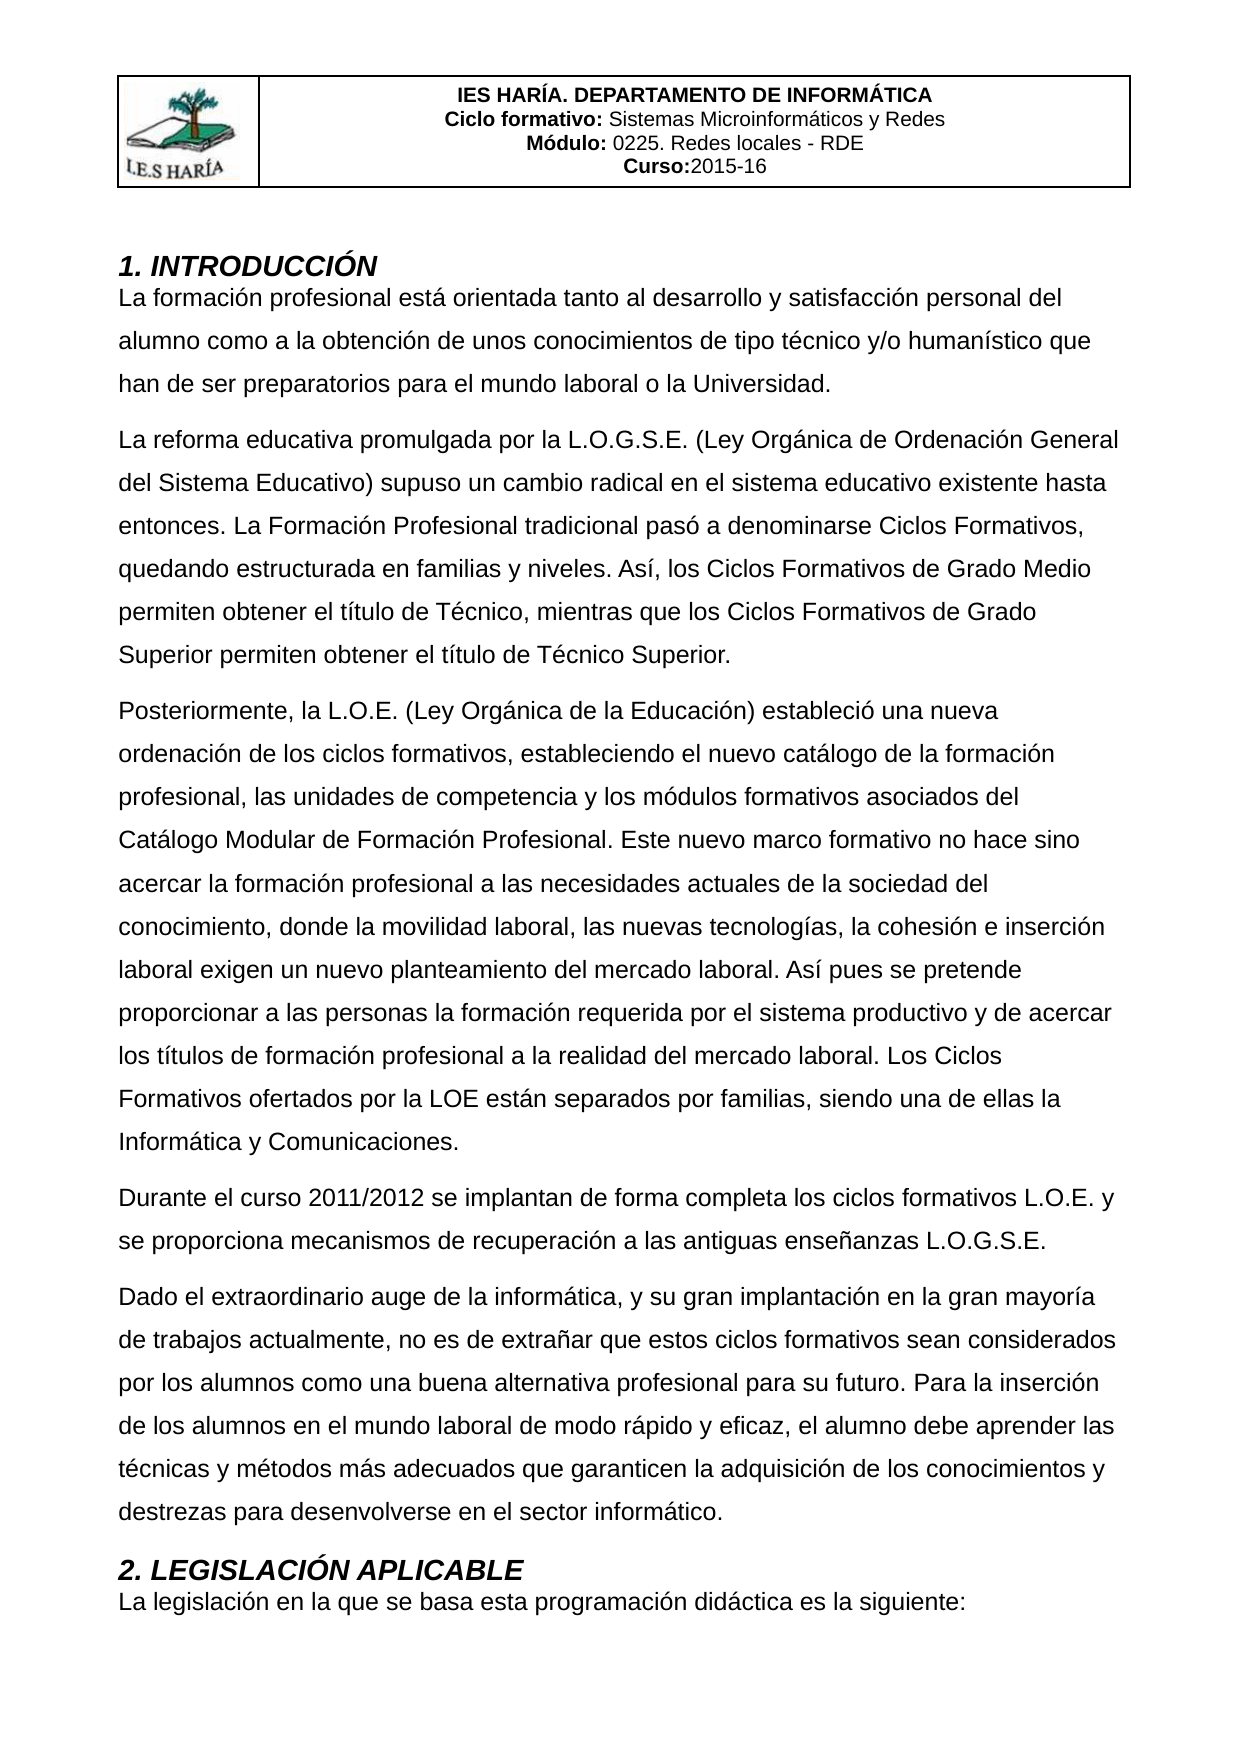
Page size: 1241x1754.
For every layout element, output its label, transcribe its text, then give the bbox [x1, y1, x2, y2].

text La reforma educativa promulgada por la L.O.G.S.E. (Ley Orgánica de Ordenación General del Sistema Educativo) supuso un cambio radical en el sistema educativo existente hasta entonces. La Formación Profesional tradicional pasó a denominarse Ciclos Formativos, quedando estructurada en familias y niveles. Así, los Ciclos Formativos de Grado Medio permiten obtener el título de Técnico, mientras que los Ciclos Formativos de Grado Superior permiten obtener el título de Técnico Superior. [118, 425, 1122, 669]
subtitle 2. LEGISLACIÓN APLICABLE [118, 1553, 1122, 1587]
text La legislación en la que se basa esta programación didáctica es la siguiente: [118, 1587, 1122, 1615]
text Posteriormente, la L.O.E. (Ley Orgánica de la Educación) estableció una nueva ordenación de los ciclos formativos, estableciendo el nuevo catálogo de la formación profesional, las unidades de competencia y los módulos formativos asociados del Catálogo Modular de Formación Profesional. Este nuevo marco formativo no hace sino acercar la formación profesional a las necesidades actuales de la sociedad del conocimiento, donde la movilidad laboral, las nuevas tecnologías, la cohesión e inserción laboral exigen un nuevo planteamiento del mercado laboral. Así pues se pretende proporcionar a las personas la formación requerida por el sistema productivo y de acercar los títulos de formación profesional a la realidad del mercado laboral. Los Ciclos Formativos ofertados por la LOE están separados por familias, siendo una de ellas la Informática y Comunicaciones. [118, 696, 1122, 1156]
picture [123, 82, 241, 180]
text La formación profesional está orientada tanto al desarrollo y satisfacción personal del alumno como a la obtención de unos conocimientos de tipo técnico y/o humanístico que han de ser preparatorios para el mundo laboral o la Universidad. [118, 283, 1122, 398]
text Dado el extraordinario auge de la informática, y su gran implantación en la gran mayoría de trabajos actualmente, no es de extrañar que estos ciclos formativos sean considerados por los alumnos como una buena alternativa profesional para su futuro. Para la inserción de los alumnos en el mundo laboral de modo rápido y eficaz, el alumno debe aprender las técnicas y métodos más adecuados que garanticen la adquisición de los conocimientos y destrezas para desenvolverse en el sector informático. [118, 1282, 1122, 1526]
text Durante el curso 2011/2012 se implantan de forma completa los ciclos formativos L.O.E. y se proporciona mecanismos de recuperación a las antiguas enseñanzas L.O.G.S.E. [118, 1183, 1122, 1255]
subtitle 1. INTRODUCCIÓN [118, 249, 1122, 283]
